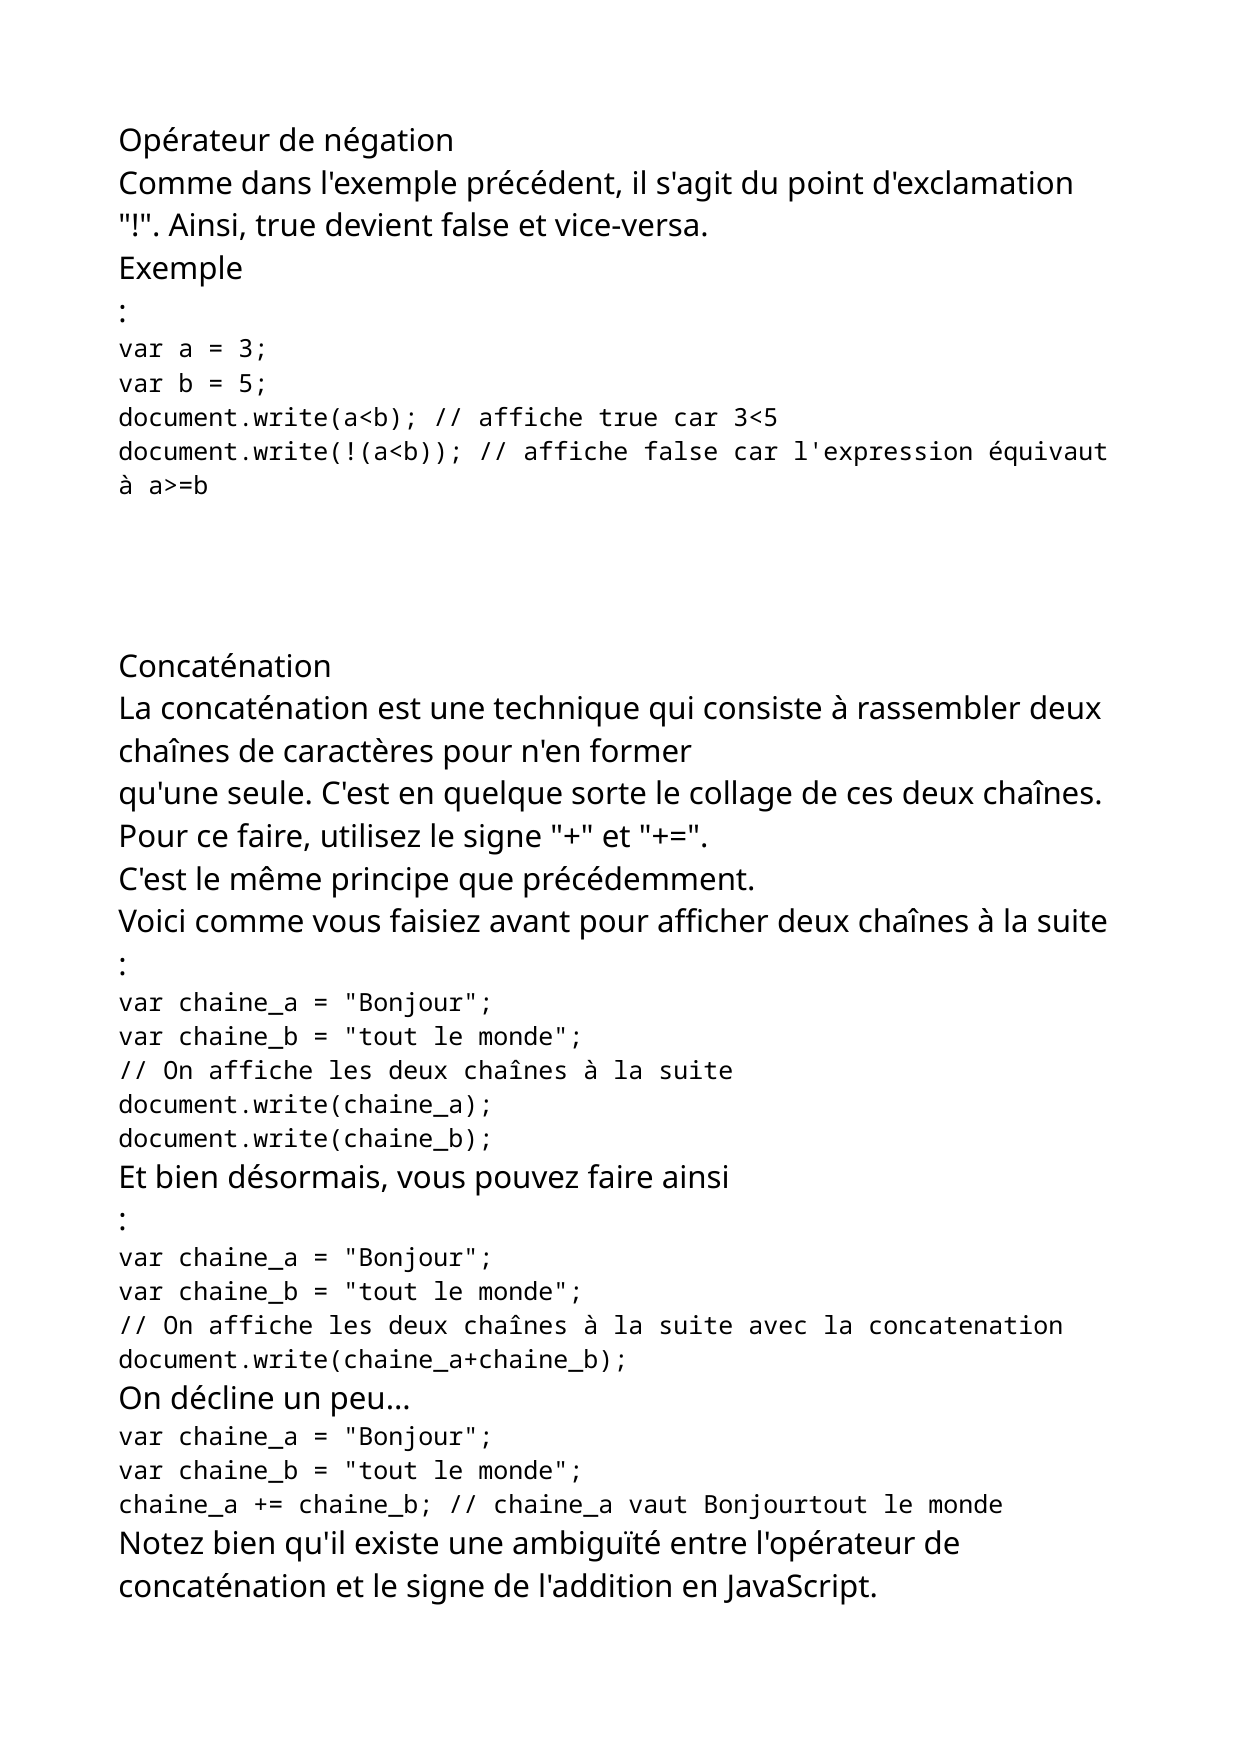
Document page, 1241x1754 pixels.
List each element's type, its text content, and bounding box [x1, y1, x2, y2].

text // On affiche les deux chaînes à la suite avec la concatenation [118, 1308, 1122, 1342]
text document.write(chaine_b); [118, 1121, 1122, 1155]
text C'est le même principe que précédemment. [118, 857, 1122, 899]
text var chaine_b = "tout le monde"; [118, 1453, 1122, 1487]
text var b = 5; [118, 365, 1122, 399]
text var chaine_a = "Bonjour"; [118, 984, 1122, 1018]
text Notez bien qu'il existe une ambiguïté entre l'opérateur de concaténation et le signe de l'addition en JavaScript. [118, 1521, 1122, 1606]
text var chaine_a = "Bonjour"; [118, 1419, 1122, 1453]
text : [118, 1197, 1122, 1240]
text document.write(a<b); // affiche true car 3<5 [118, 399, 1122, 433]
text document.write(!(a<b)); // affiche false car l'expression équivaut à a>=b [118, 433, 1122, 501]
text var chaine_b = "tout le monde"; [118, 1018, 1122, 1052]
text : [118, 942, 1122, 984]
text On décline un peu... [118, 1376, 1122, 1419]
text Opérateur de négation [118, 118, 1122, 161]
text Concaténation [118, 643, 1122, 686]
text Voici comme vous faisiez avant pour afficher deux chaînes à la suite [118, 899, 1122, 942]
text qu'une seule. C'est en quelque sorte le collage de ces deux chaînes. Pour ce faire, utilisez le signe "+" et "+=". [118, 771, 1122, 857]
text // On affiche les deux chaînes à la suite [118, 1052, 1122, 1087]
text var chaine_a = "Bonjour"; [118, 1240, 1122, 1274]
text Exemple [118, 246, 1122, 288]
text document.write(chaine_a); [118, 1087, 1122, 1121]
text var a = 3; [118, 331, 1122, 365]
text Comme dans l'exemple précédent, il s'agit du point d'exclamation "!". Ainsi, true devient false et vice-versa. [118, 161, 1122, 246]
text : [118, 288, 1122, 331]
text La concaténation est une technique qui consiste à rassembler deux chaînes de caractères pour n'en former [118, 686, 1122, 771]
text var chaine_b = "tout le monde"; [118, 1274, 1122, 1308]
text Et bien désormais, vous pouvez faire ainsi [118, 1155, 1122, 1197]
text chaine_a += chaine_b; // chaine_a vaut Bonjourtout le monde [118, 1487, 1122, 1521]
text document.write(chaine_a+chaine_b); [118, 1342, 1122, 1376]
